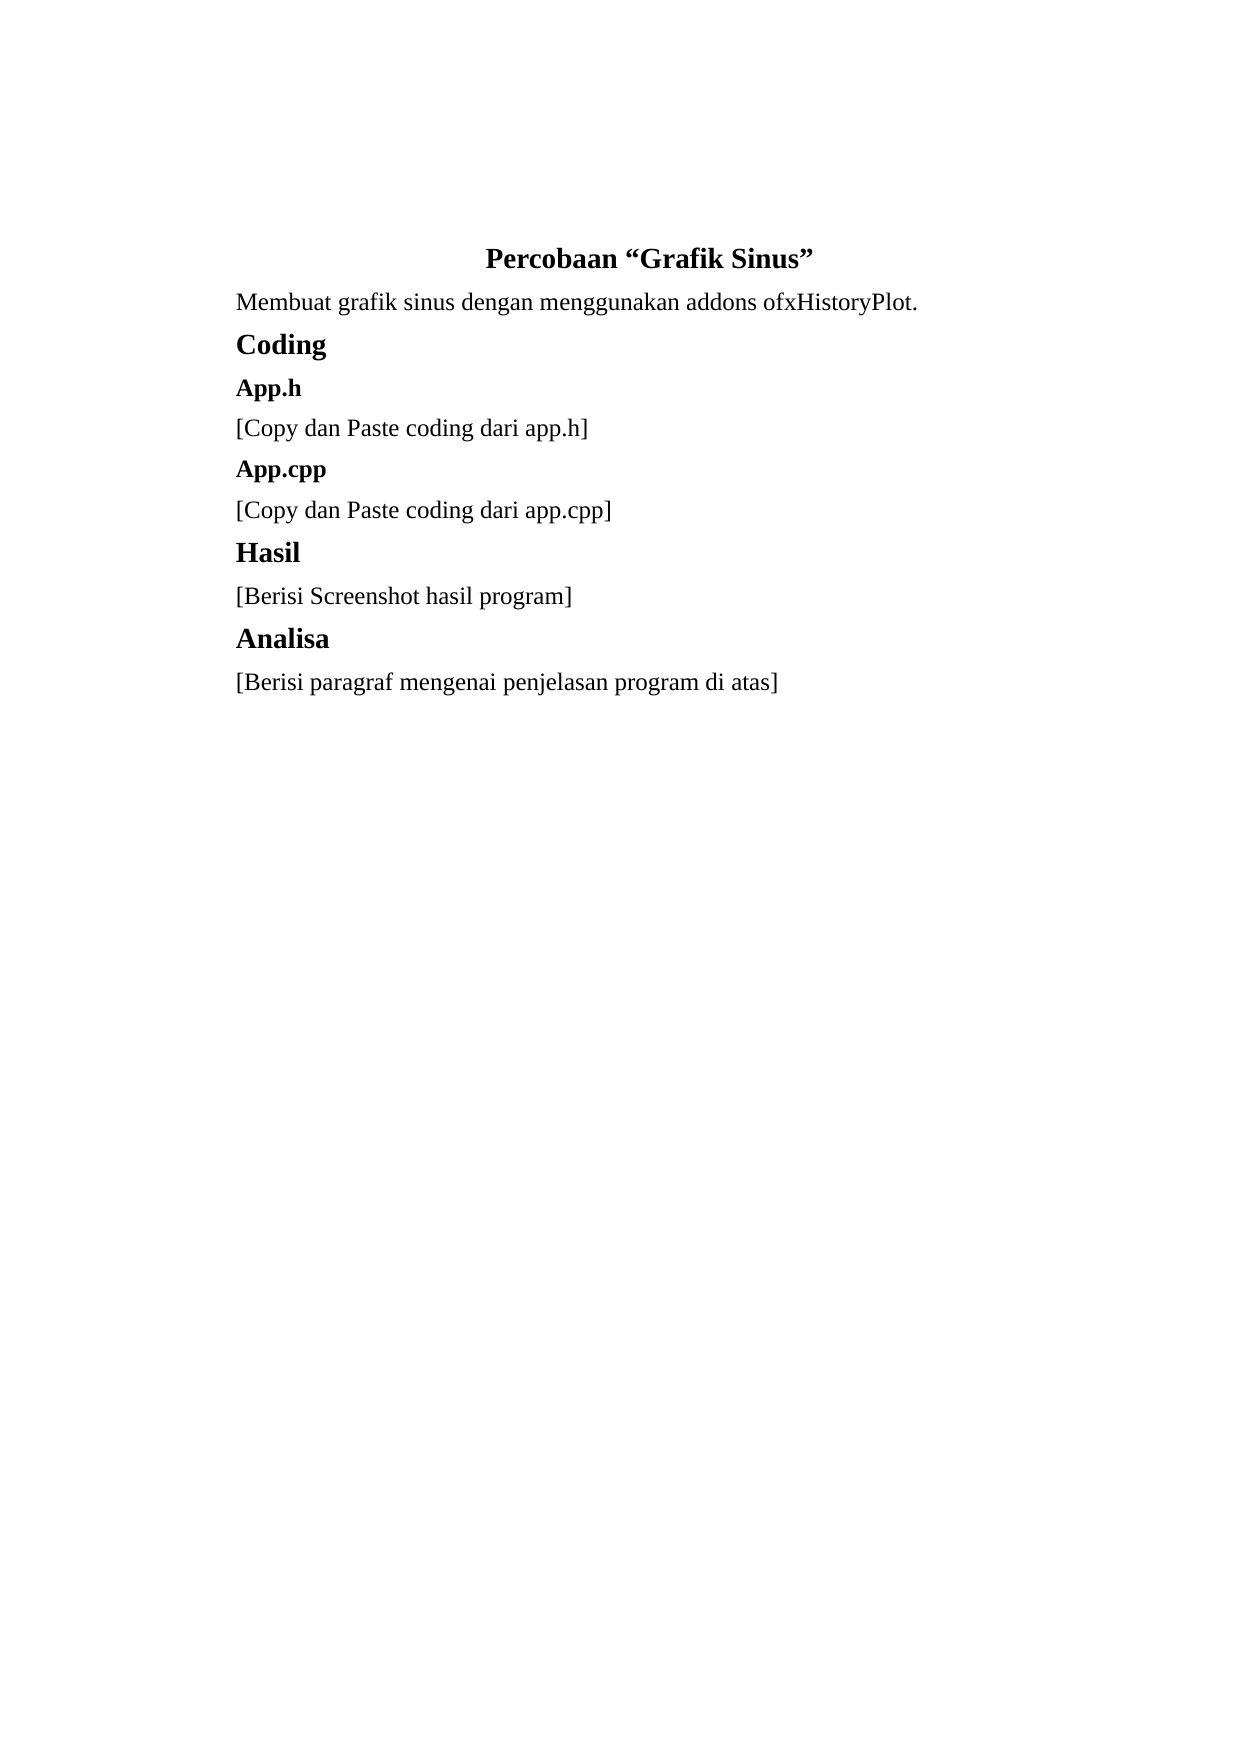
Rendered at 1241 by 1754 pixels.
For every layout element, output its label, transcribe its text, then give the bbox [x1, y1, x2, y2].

text App.h [236, 373, 1063, 402]
text Coding [236, 327, 1063, 361]
text Analisa [236, 621, 1063, 655]
text [Copy dan Paste coding dari app.h] [236, 413, 1063, 442]
text [Berisi paragraf mengenai penjelasan program di atas] [236, 667, 1063, 696]
text Hasil [236, 535, 1063, 569]
text Membuat grafik sinus dengan menggunakan addons ofxHistoryPlot. [236, 287, 1063, 316]
text [Berisi Screenshot hasil program] [236, 581, 1063, 609]
text Percobaan “Grafik Sinus” [236, 241, 1063, 275]
text [Copy dan Paste coding dari app.cpp] [236, 495, 1063, 523]
text App.cpp [236, 454, 1063, 483]
